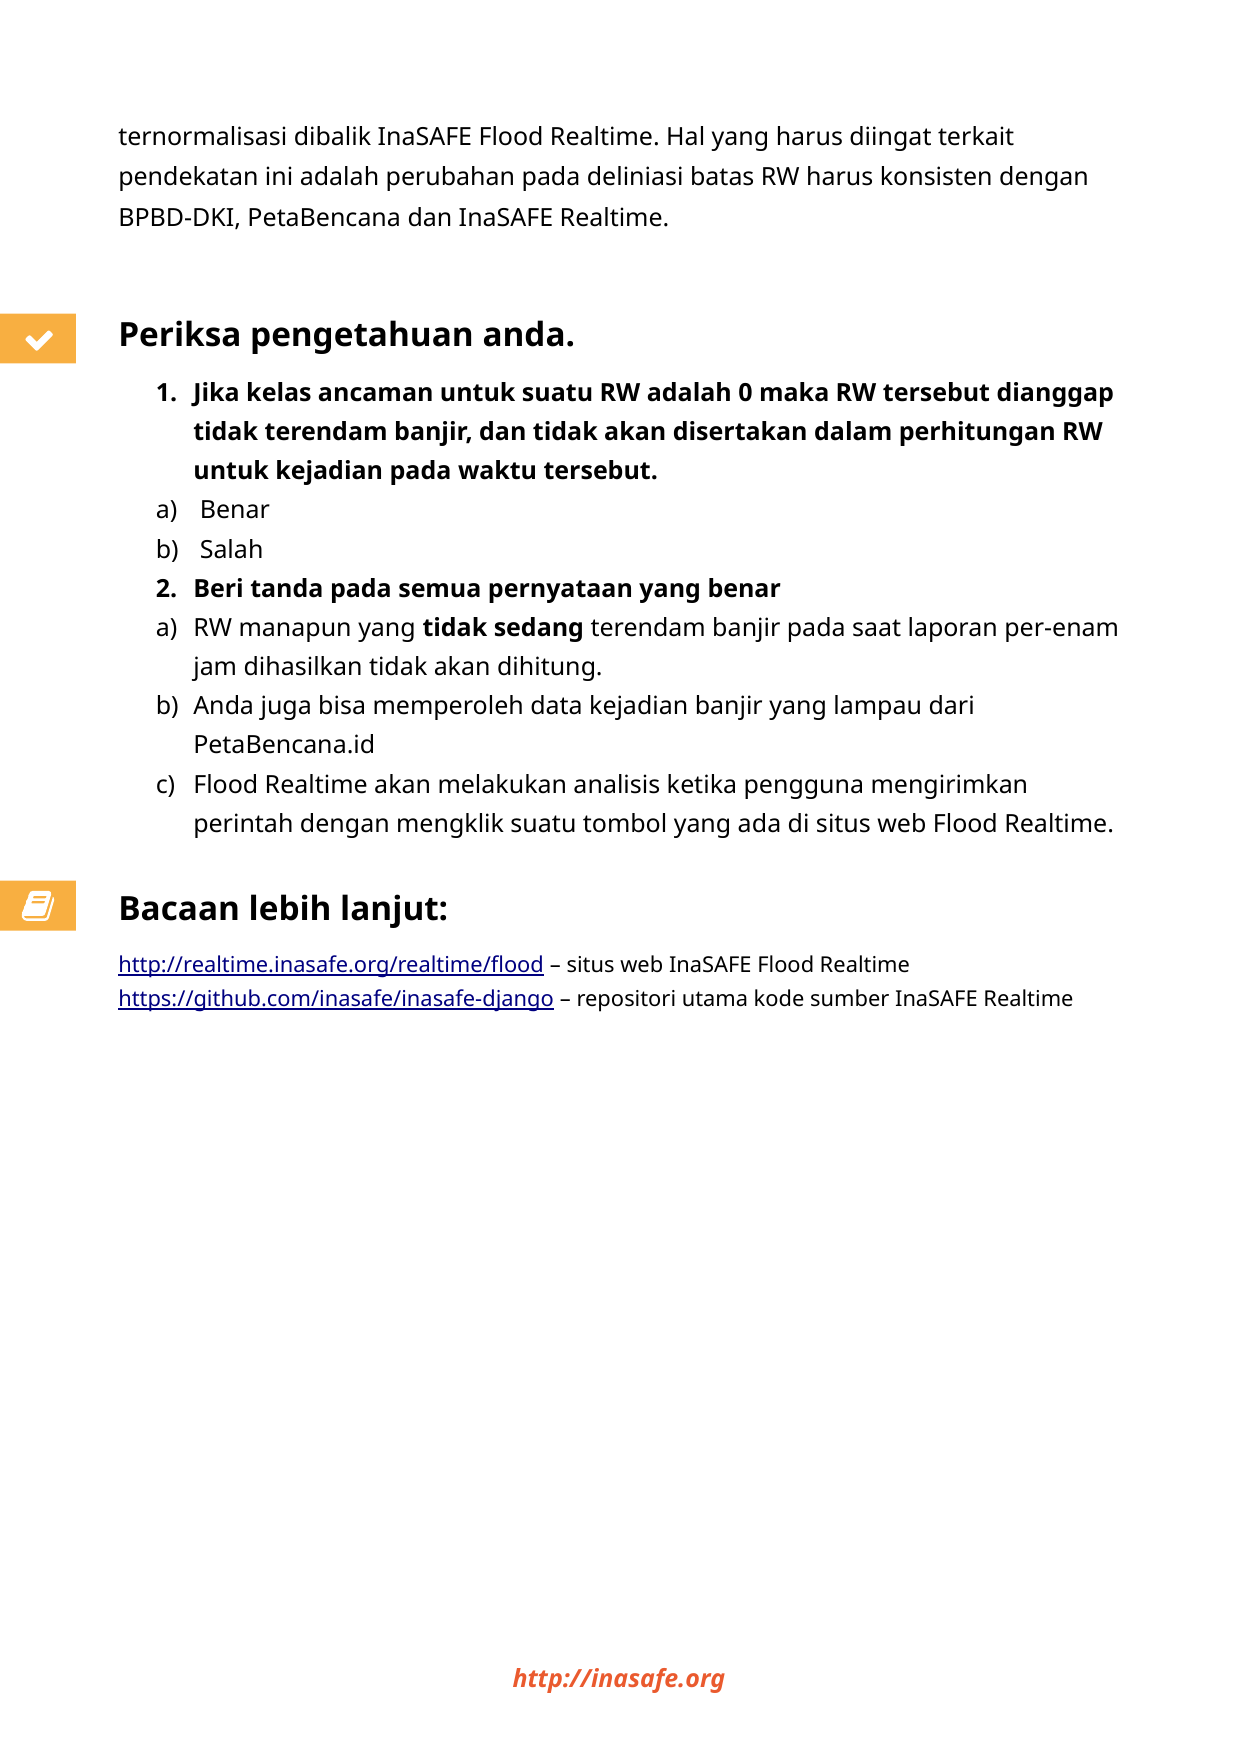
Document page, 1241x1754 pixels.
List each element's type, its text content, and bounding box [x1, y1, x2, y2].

list Anda juga bisa memperoleh data kejadian banjir yang lampau dari PetaBencana.id [156, 688, 1122, 761]
subtitle Bacaan lebih lanjut: [118, 885, 1122, 930]
list Beri tanda pada semua pernyataan yang benar [156, 570, 1122, 604]
list Benar [156, 492, 1122, 526]
text ternormalisasi dibalik InaSAFE Flood Realtime. Hal yang harus diingat terkait pendekatan ini adalah perubahan pada deliniasi batas RW harus konsisten dengan BPBD-DKI, PetaBencana dan InaSAFE Realtime. [118, 118, 1122, 234]
list Flood Realtime akan melakukan analisis ketika pengguna mengirimkan perintah dengan mengklik suatu tombol yang ada di situs web Flood Realtime. [156, 766, 1122, 839]
list Salah [156, 531, 1122, 565]
list Jika kelas ancaman untuk suatu RW adalah 0 maka RW tersebut dianggap tidak terendam banjir, dan tidak akan disertakan dalam perhitungan RW untuk kejadian pada waktu tersebut. [156, 374, 1122, 487]
list RW manapun yang tidak sedang terendam banjir pada saat laporan per-enam jam dihasilkan tidak akan dihitung. [156, 609, 1122, 683]
subtitle Periksa pengetahuan anda. [118, 311, 1122, 356]
text http://realtime.inasafe.org/realtime/flood – situs web InaSAFE Flood Realtime https://github.com/inasafe/inasafe-django – repositori utama kode sumber InaSAFE Realtime [118, 949, 1122, 1013]
